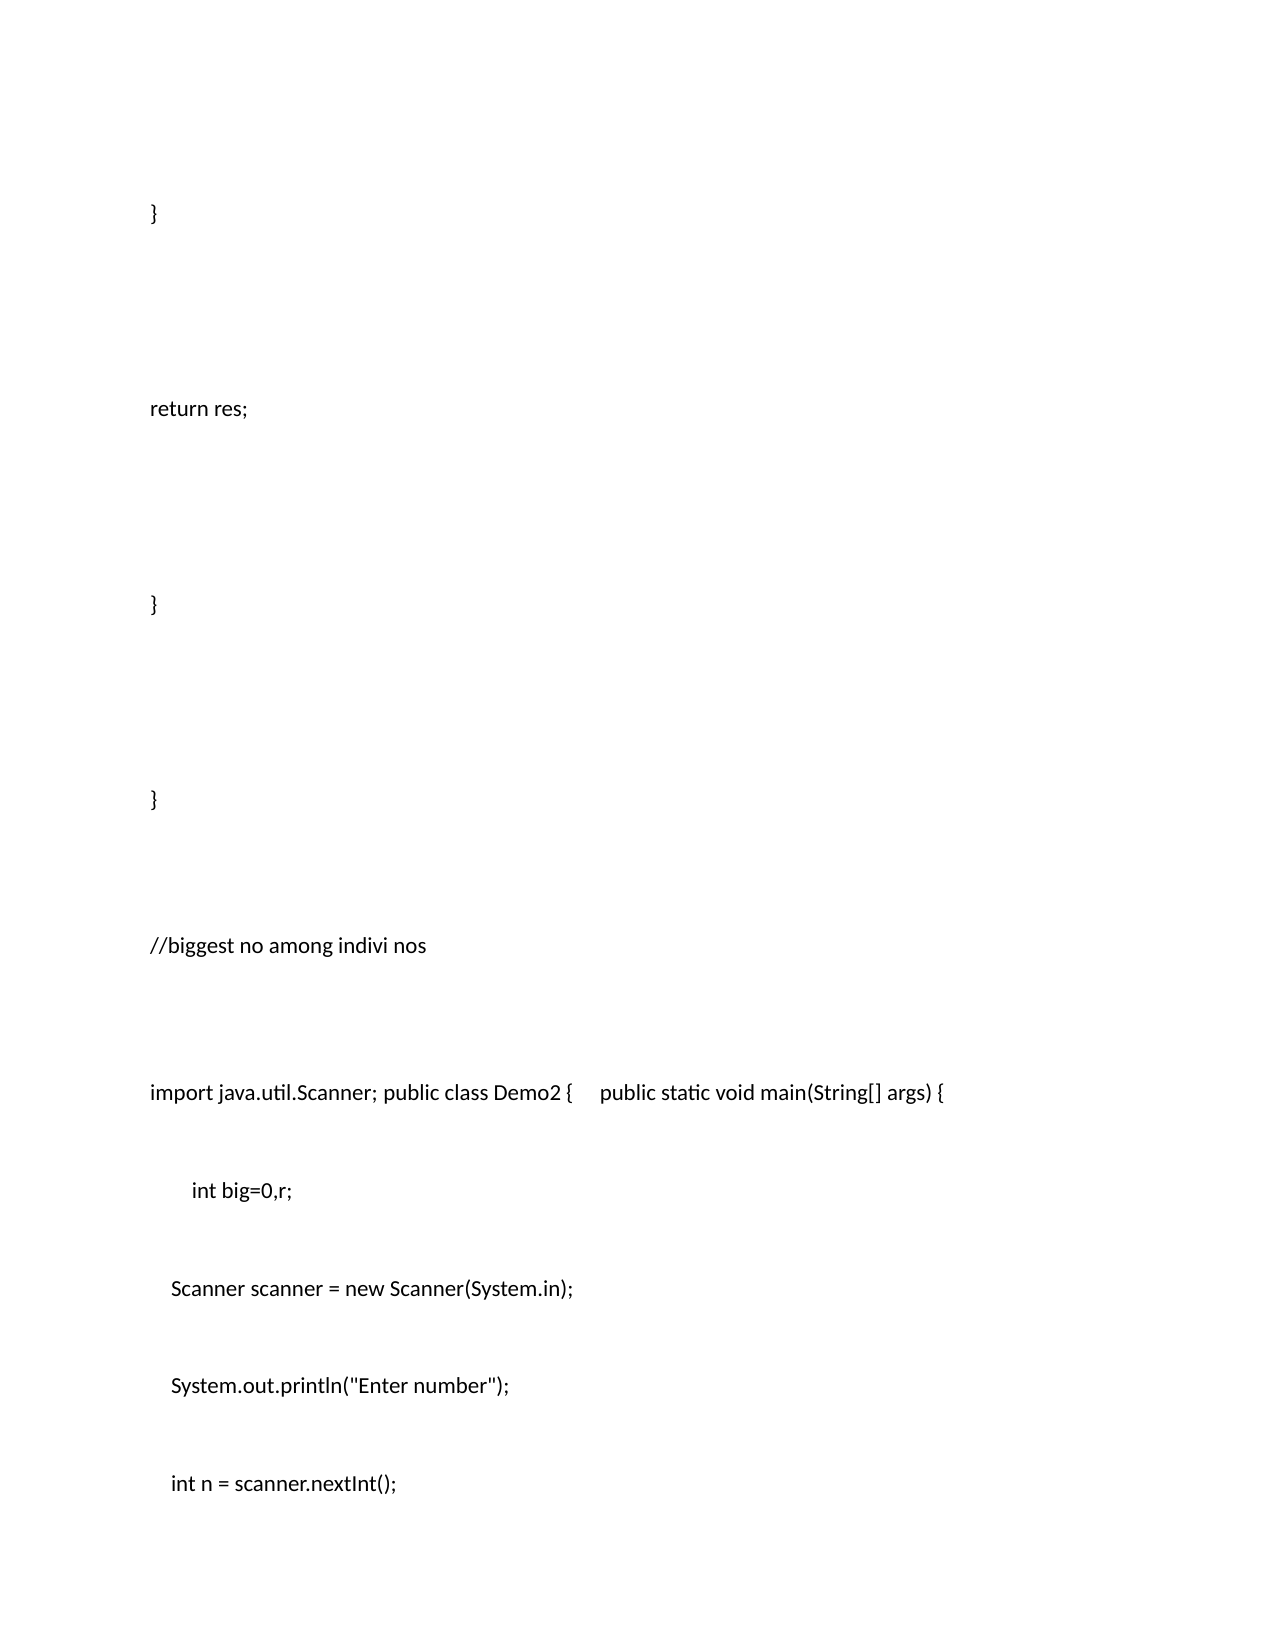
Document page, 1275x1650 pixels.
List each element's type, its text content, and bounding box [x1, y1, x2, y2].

text int big=0,r; [150, 1176, 1125, 1204]
text import java.util.Scanner; public class Demo2 {​​​​​ public static void main(String[] args) {​​​​​ [150, 1078, 1125, 1106]
text Scanner scanner = new Scanner(System.in); [150, 1274, 1125, 1302]
text System.out.println("Enter number"); [150, 1371, 1125, 1399]
text int n = scanner.nextInt(); [150, 1469, 1125, 1497]
text } [150, 590, 1125, 618]
text //biggest no among indivi nos [150, 932, 1125, 960]
text return res; [150, 394, 1125, 422]
text } [150, 199, 1125, 227]
text } [150, 785, 1125, 813]
